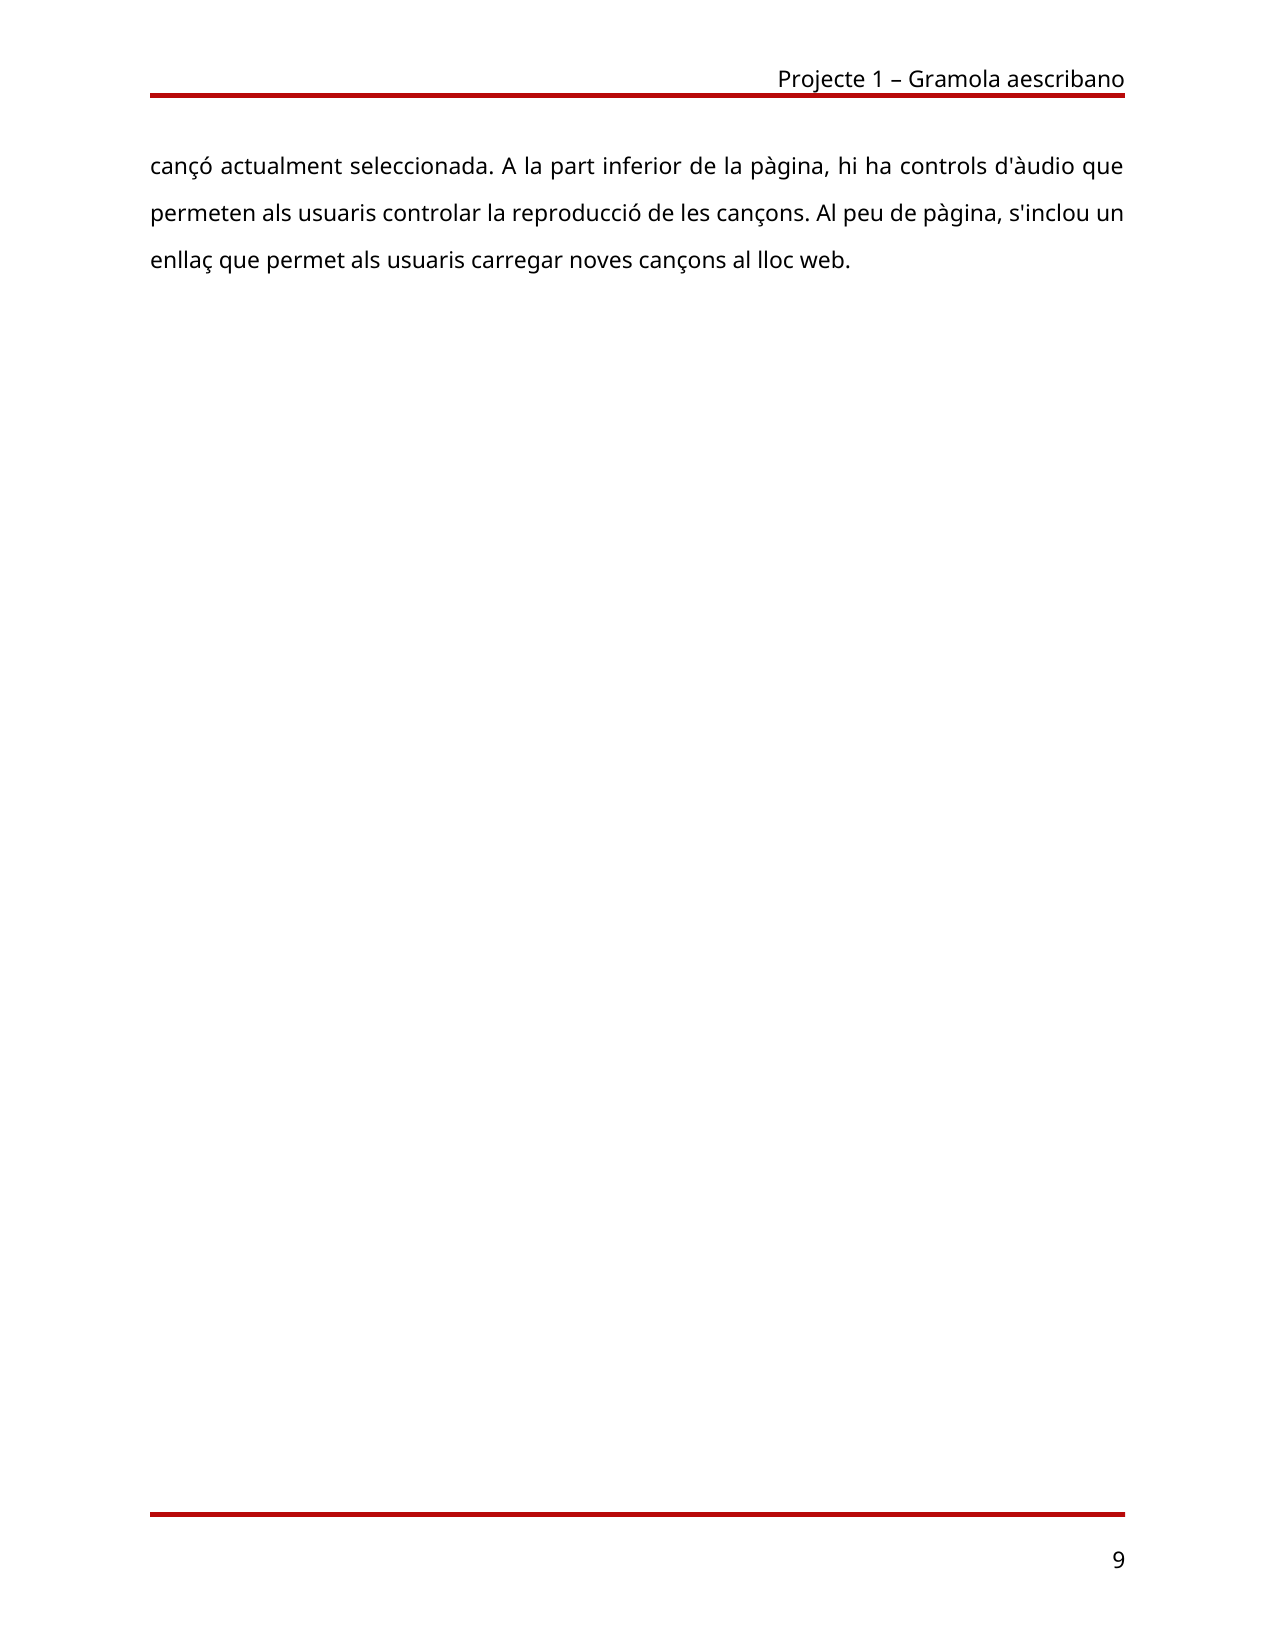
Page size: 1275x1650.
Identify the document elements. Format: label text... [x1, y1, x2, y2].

picture [150, 93, 1125, 98]
picture [150, 1512, 1125, 1517]
text cançó actualment seleccionada. A la part inferior de la pàgina, hi ha controls d'àudio que permeten als usuaris controlar la reproducció de les cançons. Al peu de pàgina, s'inclou un enllaç que permet als usuaris carregar noves cançons al lloc web. [150, 150, 1125, 275]
